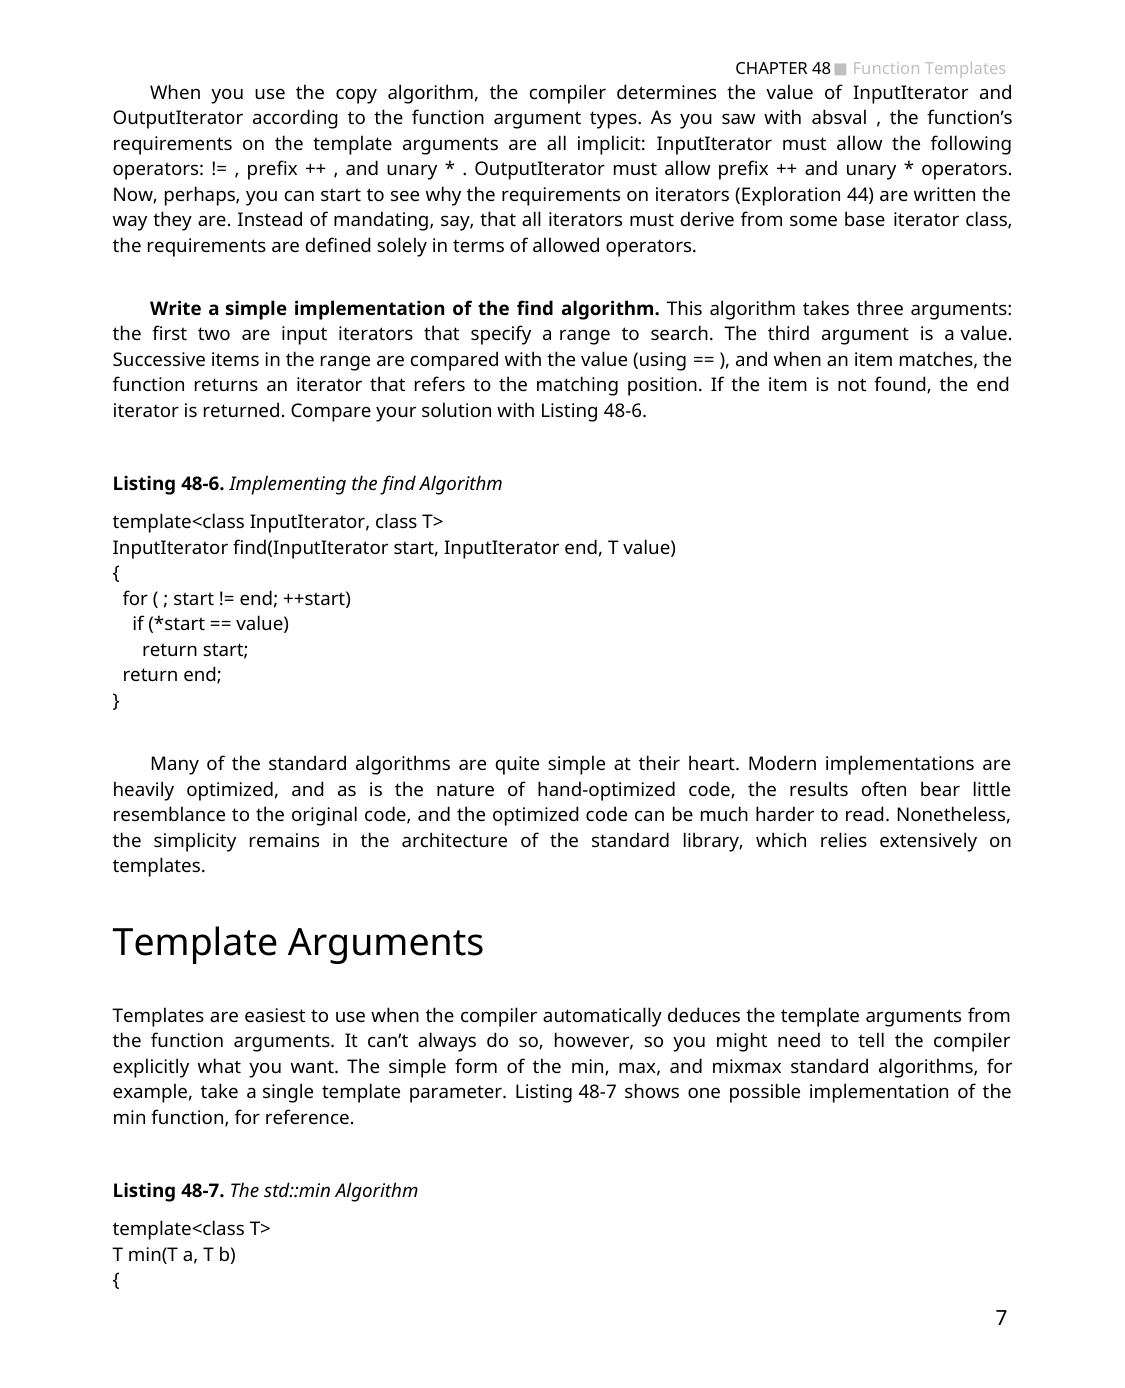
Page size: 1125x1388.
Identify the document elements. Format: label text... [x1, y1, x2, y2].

text InputIterator find(InputIterator start, InputIterator end, T value) [112, 534, 1012, 560]
text template<class InputIterator, class T> [112, 509, 1012, 534]
text When you use the copy algorithm, the compiler determines the value of InputIterator and OutputIterator according to the function argument types. As you saw with absval , the function’s requirements on the template arguments are all implicit: InputIterator must allow the following operators: != , prefix ++ , and unary * . OutputIterator must allow prefix ++ and unary * operators. Now, perhaps, you can start to see why the requirements on iterators (Exploration 44) are written the way they are. Instead of mandating, say, that all iterators must derive from some base iterator class, the requirements are defined solely in terms of allowed operators. [112, 79, 1012, 258]
subtitle Template Arguments [112, 915, 1012, 966]
text if (*start == value) [112, 611, 1012, 636]
text } [112, 687, 1012, 713]
text template<class T> [112, 1215, 1012, 1241]
text Write a simple implementation of the find algorithm. This algorithm takes three arguments: the first two are input iterators that specify a range to search. The third argument is a value. Successive items in the range are compared with the value (using == ), and when an item matches, the function returns an iterator that refers to the matching position. If the item is not found, the end iterator is returned. Compare your solution with Listing 48-6. [112, 295, 1012, 423]
text return end; [112, 662, 1012, 687]
text Listing 48-7. The std::min Algorithm [112, 1177, 1012, 1203]
text Listing 48-6. Implementing the find Algorithm [112, 471, 1012, 496]
text T min(T a, T b) [112, 1241, 1012, 1266]
text return start; [112, 636, 1012, 662]
text { [112, 1266, 1012, 1292]
text for ( ; start != end; ++start) [112, 585, 1012, 611]
text Many of the standard algorithms are quite simple at their heart. Modern implementations are heavily optimized, and as is the nature of hand-optimized code, the results often bear little resemblance to the original code, and the optimized code can be much harder to read. Nonetheless, the simplicity remains in the architecture of the standard library, which relies extensively on templates. [112, 750, 1012, 878]
text { [112, 560, 1012, 585]
text Templates are easiest to use when the compiler automatically deduces the template arguments from the function arguments. It can’t always do so, however, so you might need to tell the compiler explicitly what you want. The simple form of the min, max, and mixmax standard algorithms, for example, take a single template parameter. Listing 48-7 shows one possible implementation of the min function, for reference. [112, 1002, 1012, 1129]
